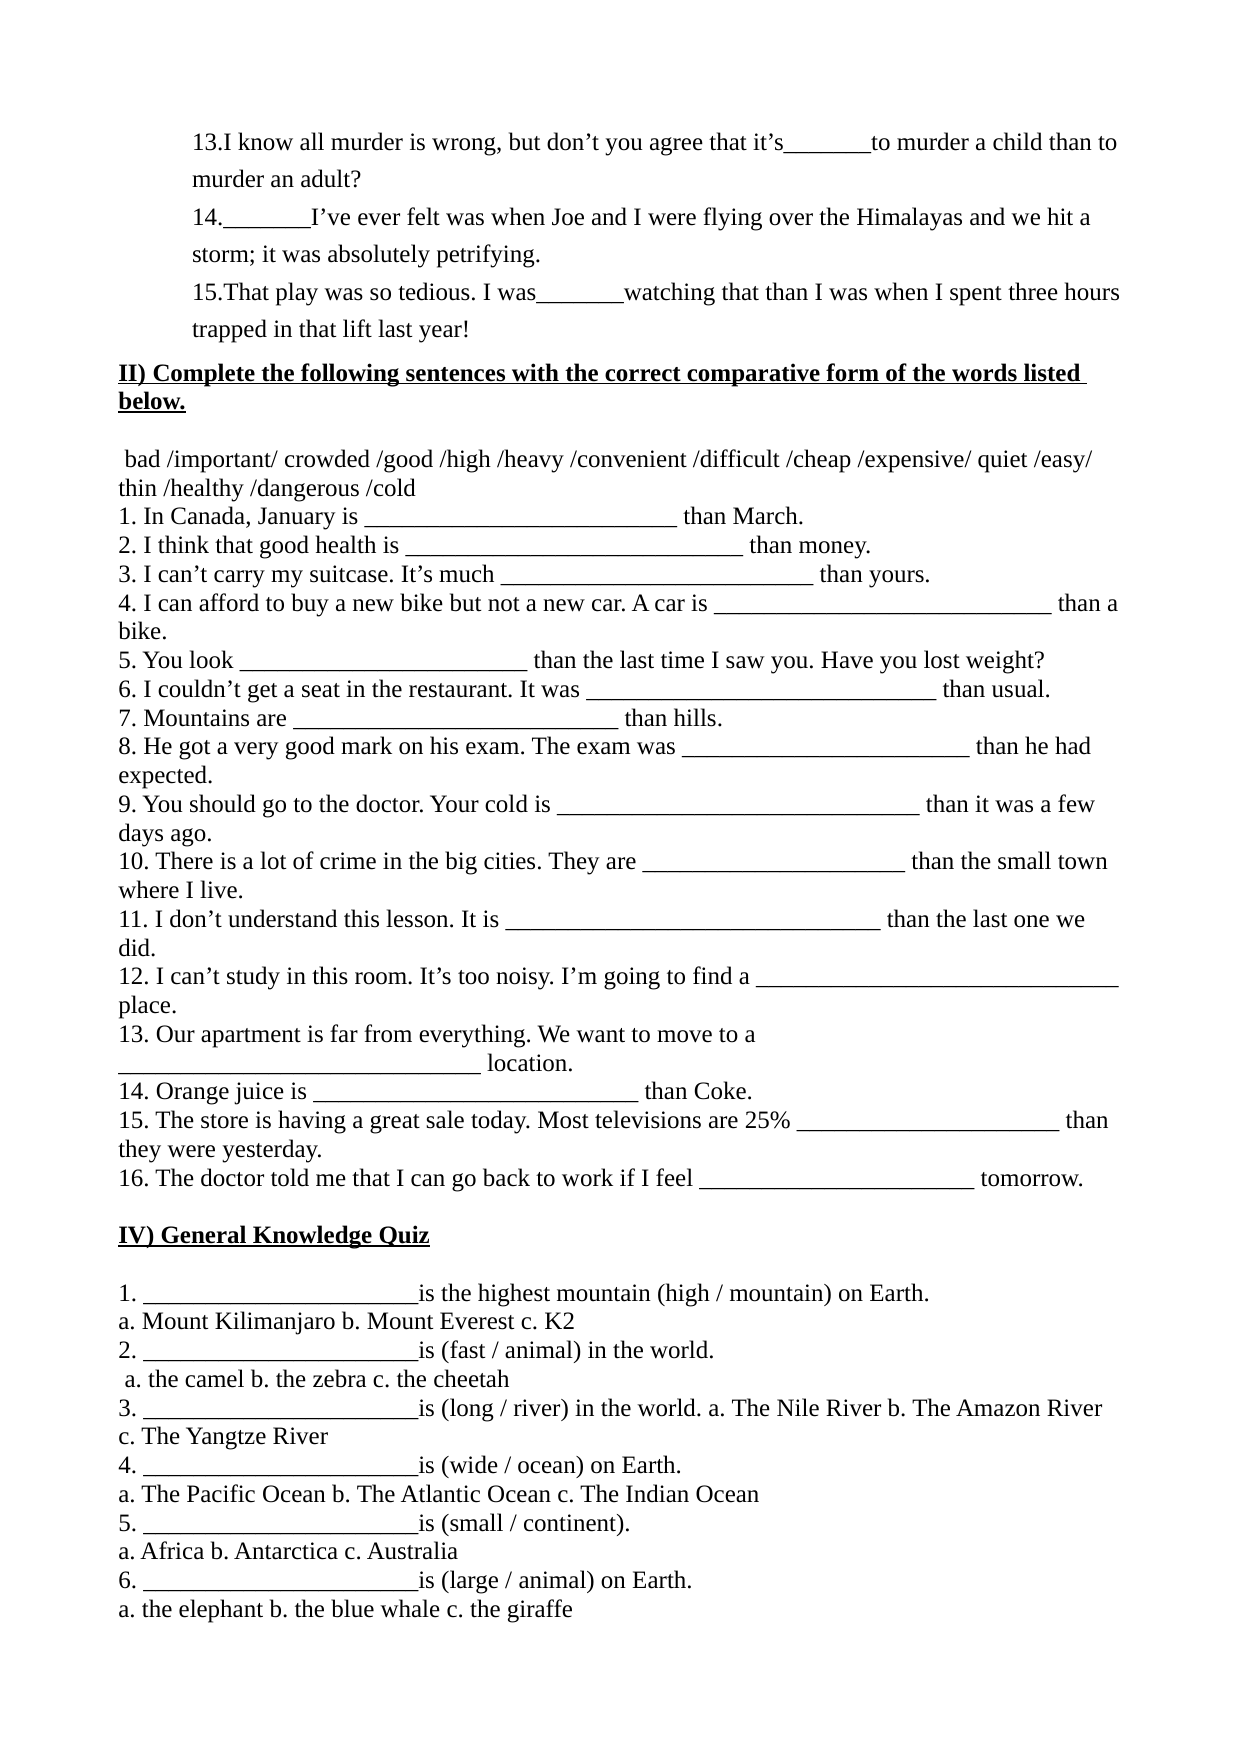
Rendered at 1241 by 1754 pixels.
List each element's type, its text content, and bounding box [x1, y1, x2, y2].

text 6. ______________________is (large / animal) on Earth. [118, 1565, 1122, 1594]
text bad /important/ crowded /good /high /heavy /convenient /difficult /cheap /expensive/ quiet /easy/ thin /healthy /dangerous /cold [118, 444, 1122, 501]
text 4. I can afford to buy a new bike but not a new car. A car is ___________________________ than a bike. [118, 588, 1122, 645]
text 15. The store is having a great sale today. Most televisions are 25% _____________________ than they were yesterday. [118, 1105, 1122, 1163]
text 3. ______________________is (long / river) in the world. a. The Nile River b. The Amazon River c. The Yangtze River [118, 1393, 1122, 1450]
list _______I’ve ever felt was when Joe and I were flying over the Himalayas and we hit a storm; it was absolutely petrifying. [118, 193, 1122, 268]
text 1. In Canada, January is _________________________ than March. [118, 501, 1122, 530]
text IV) General Knowledge Quiz [118, 1220, 1122, 1249]
text 7. Mountains are __________________________ than hills. [118, 703, 1122, 731]
list That play was so tedious. I was_______watching that than I was when I spent three hours trapped in that lift last year! [118, 268, 1122, 343]
text 6. I couldn’t get a seat in the restaurant. It was ____________________________ than usual. [118, 674, 1122, 703]
text 13. Our apartment is far from everything. We want to move to a _____________________________ location. [118, 1019, 1122, 1076]
text 9. You should go to the doctor. Your cold is _____________________________ than it was a few days ago. [118, 789, 1122, 846]
text a. the elephant b. the blue whale c. the giraffe [118, 1594, 1122, 1623]
text 11. I don’t understand this lesson. It is ______________________________ than the last one we did. [118, 904, 1122, 961]
text a. Mount Kilimanjaro b. Mount Everest c. K2 [118, 1306, 1122, 1335]
text 3. I can’t carry my suitcase. It’s much _________________________ than yours. [118, 559, 1122, 588]
text 8. He got a very good mark on his exam. The exam was _______________________ than he had expected. [118, 731, 1122, 789]
text 14. Orange juice is __________________________ than Coke. [118, 1076, 1122, 1105]
text II) Complete the following sentences with the correct comparative form of the words listed below. [118, 358, 1122, 415]
text 2. I think that good health is ___________________________ than money. [118, 530, 1122, 559]
text 1. ______________________is the highest mountain (high / mountain) on Earth. [118, 1278, 1122, 1306]
text 5. You look _______________________ than the last time I saw you. Have you lost weight? [118, 645, 1122, 674]
text 12. I can’t study in this room. It’s too noisy. I’m going to find a _____________________________ place. [118, 961, 1122, 1019]
text a. the camel b. the zebra c. the cheetah [118, 1364, 1122, 1393]
text 10. There is a lot of crime in the big cities. They are _____________________ than the small town where I live. [118, 846, 1122, 904]
list I know all murder is wrong, but don’t you agree that it’s_______to murder a child than to murder an adult? [118, 118, 1122, 193]
text 5. ______________________is (small / continent). [118, 1508, 1122, 1536]
text 16. The doctor told me that I can go back to work if I feel ______________________ tomorrow. [118, 1163, 1122, 1191]
text a. Africa b. Antarctica c. Australia [118, 1536, 1122, 1565]
text 4. ______________________is (wide / ocean) on Earth. [118, 1450, 1122, 1479]
text a. The Pacific Ocean b. The Atlantic Ocean c. The Indian Ocean [118, 1479, 1122, 1508]
text 2. ______________________is (fast / animal) in the world. [118, 1335, 1122, 1364]
